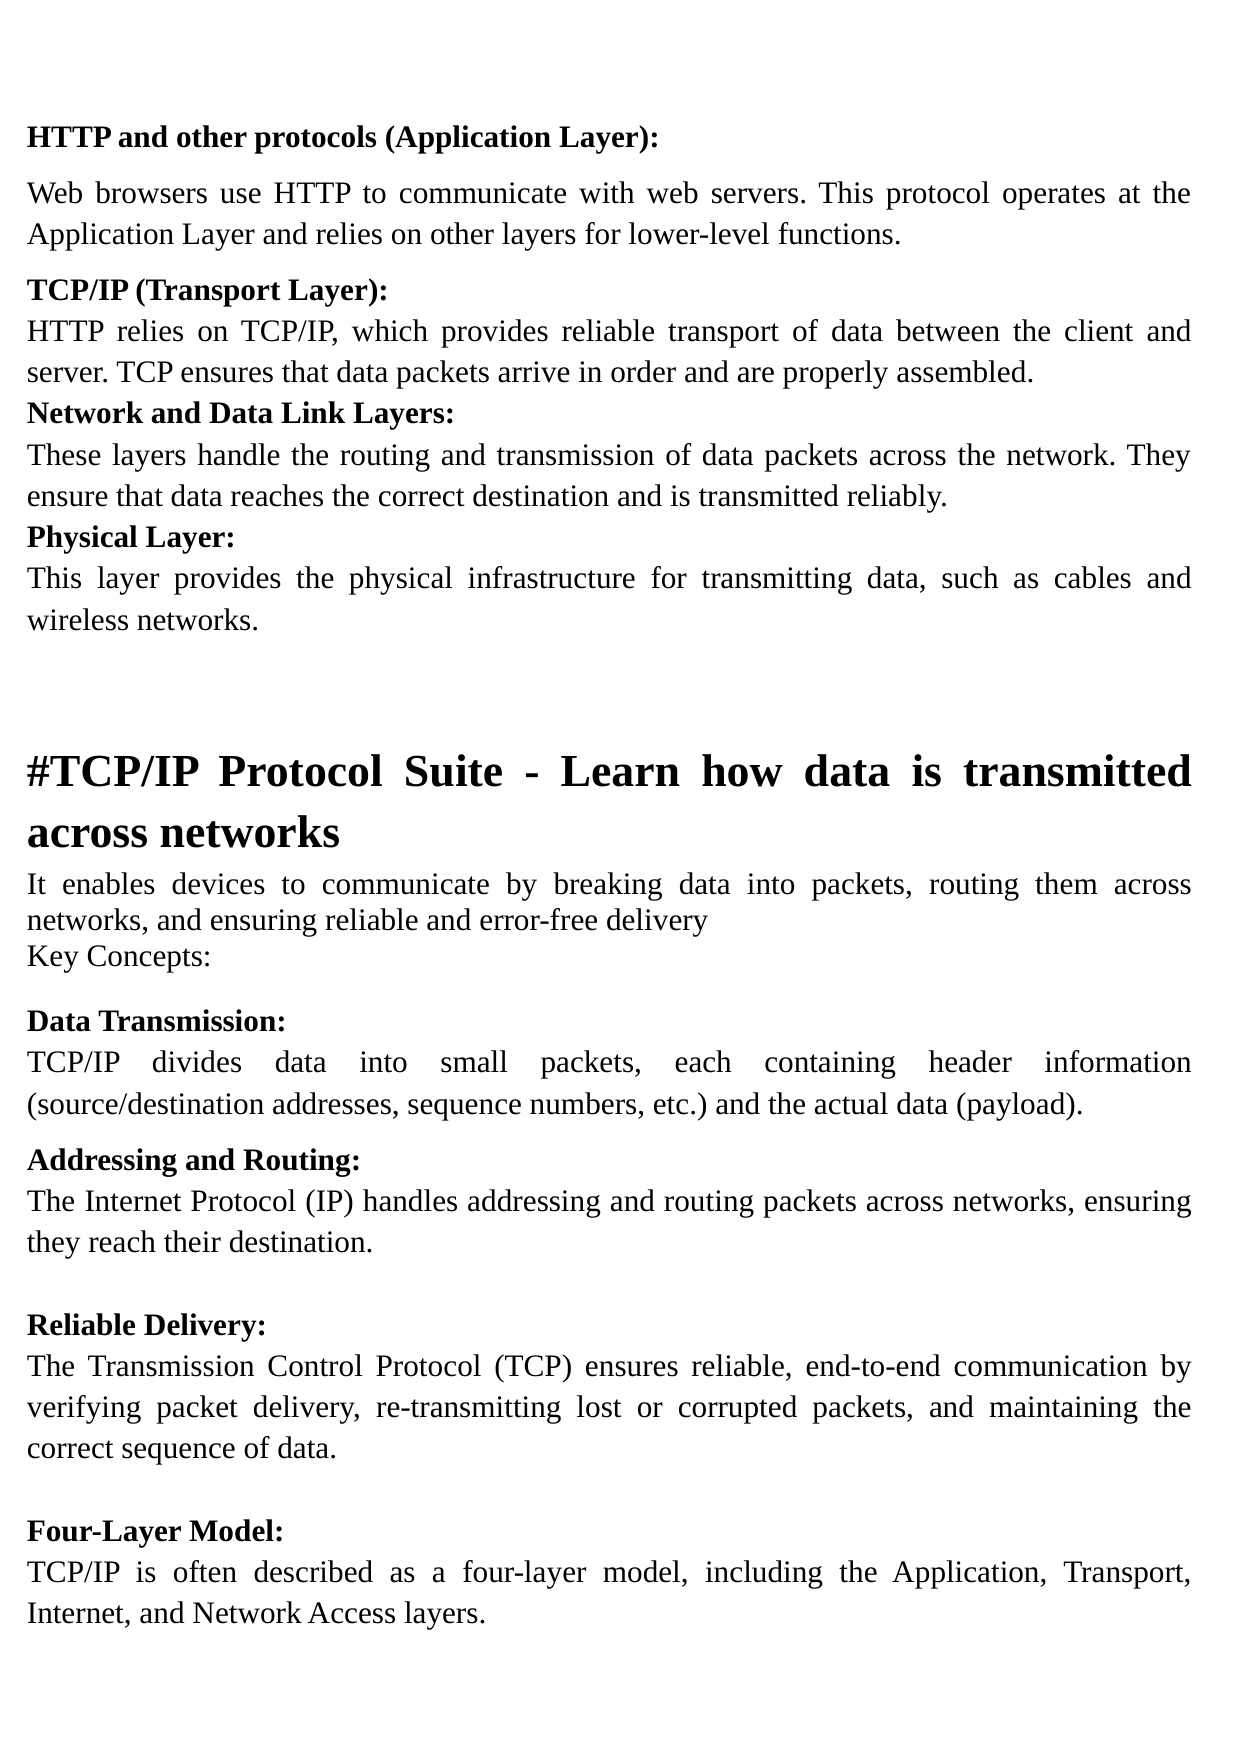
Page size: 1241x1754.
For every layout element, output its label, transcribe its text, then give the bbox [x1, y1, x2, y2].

text Data Transmission: [27, 1002, 1193, 1038]
text It enables devices to communicate by breaking data into packets, routing them across networks, and ensuring reliable and error-free delivery [27, 865, 1193, 937]
text Addressing and Routing: [27, 1141, 1193, 1177]
text Key Concepts: [27, 937, 1193, 973]
text The Internet Protocol (IP) handles addressing and routing packets across networks, ensuring they reach their destination. [27, 1182, 1193, 1259]
text Network and Data Link Layers: [27, 395, 1193, 431]
text #TCP/IP Protocol Suite - Learn how data is transmitted across networks [27, 744, 1193, 857]
text Reliable Delivery: [27, 1306, 1193, 1342]
text Four-Layer Model: [27, 1512, 1193, 1548]
text HTTP relies on TCP/IP, which provides reliable transport of data between the client and server. TCP ensures that data packets arrive in order and are properly assembled. [27, 312, 1193, 389]
text These layers handle the routing and transmission of data packets across the network. They ensure that data reaches the correct destination and is transmitted reliably. [27, 436, 1193, 513]
text Physical Layer: [27, 518, 1193, 554]
text This layer provides the physical infrastructure for transmitting data, such as cables and wireless networks. [27, 560, 1193, 637]
text TCP/IP (Transport Layer): [27, 271, 1193, 307]
text The Transmission Control Protocol (TCP) ensures reliable, end-to-end communication by verifying packet delivery, re-transmitting lost or corrupted packets, and maintaining the correct sequence of data. [27, 1347, 1193, 1465]
text HTTP and other protocols (Application Layer): [27, 118, 1193, 154]
text TCP/IP is often described as a four-layer model, including the Application, Transport, Internet, and Network Access layers. [27, 1553, 1193, 1630]
text TCP/IP divides data into small packets, each containing header information (source/destination addresses, sequence numbers, etc.) and the actual data (payload). [27, 1044, 1193, 1121]
text Web browsers use HTTP to communicate with web servers. This protocol operates at the Application Layer and relies on other layers for lower-level functions. [27, 174, 1193, 251]
